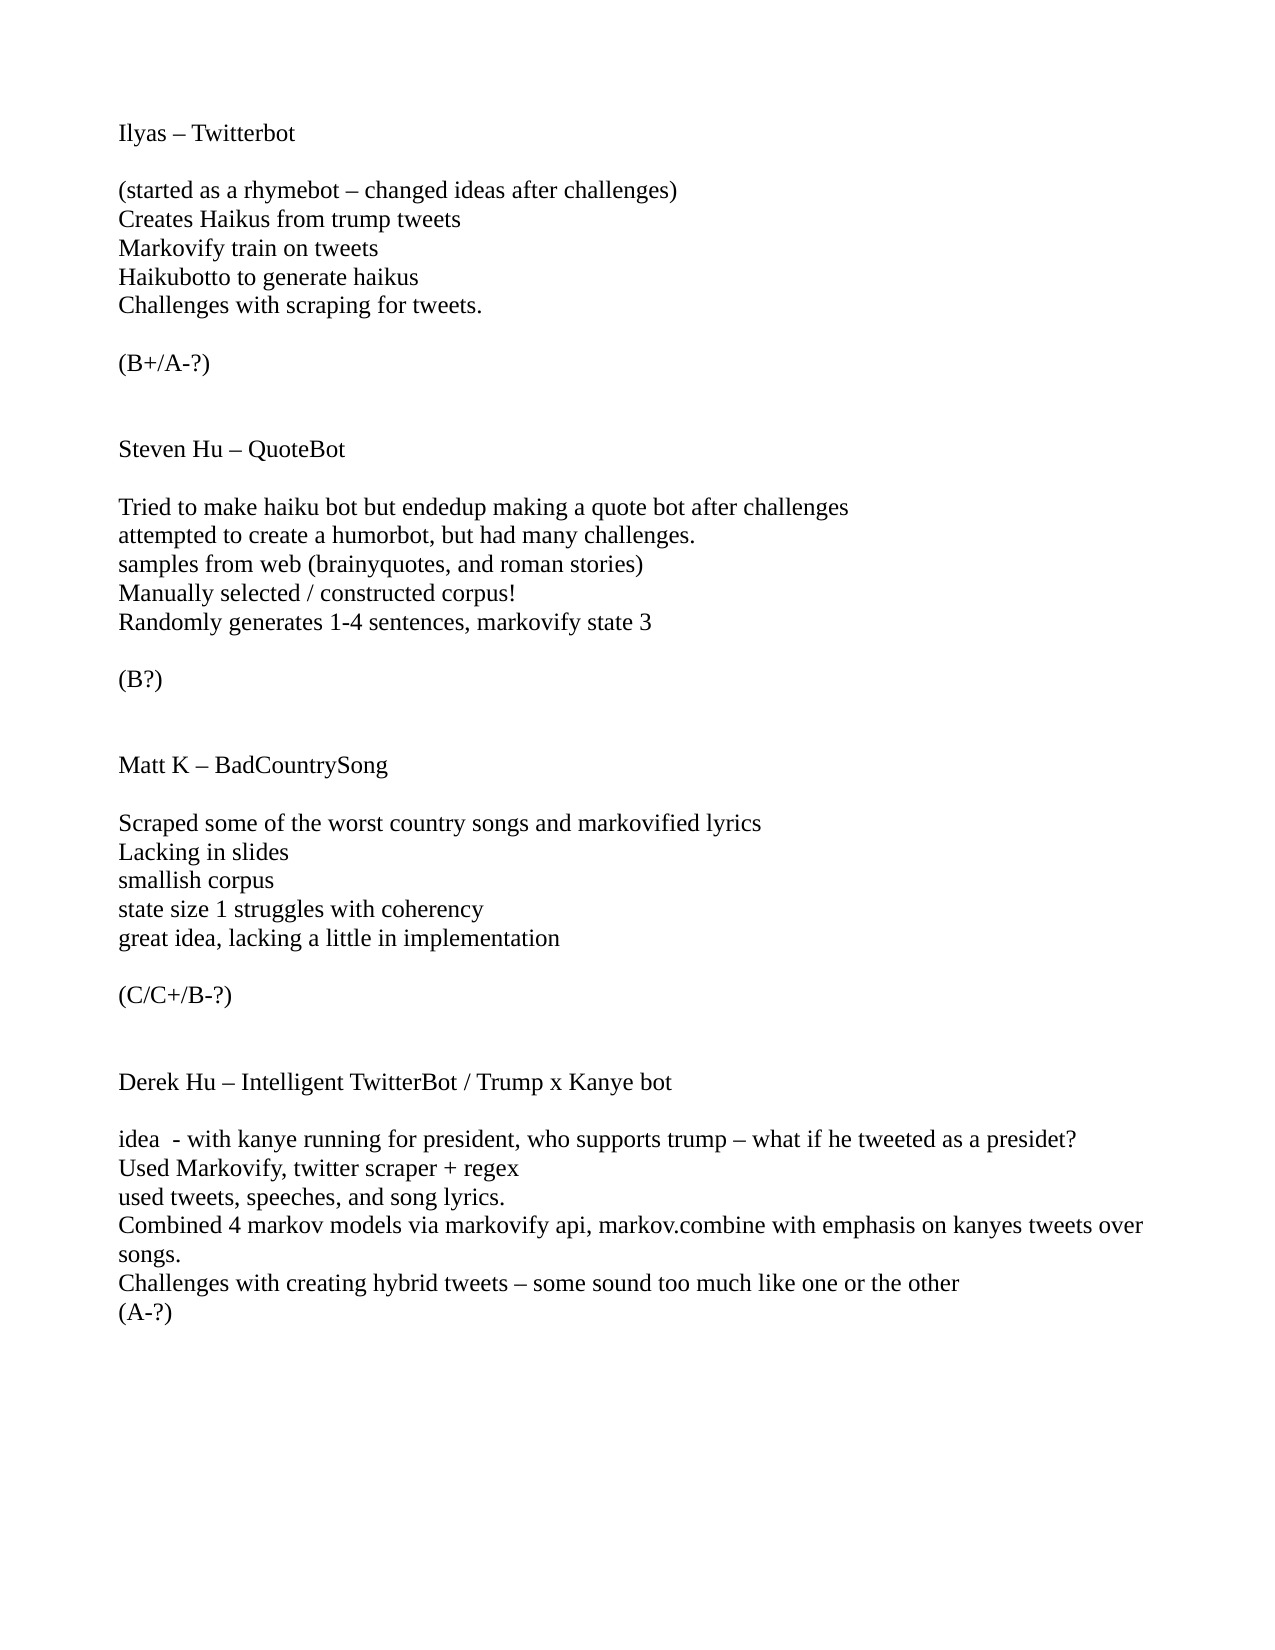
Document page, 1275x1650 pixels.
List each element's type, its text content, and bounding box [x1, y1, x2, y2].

text Lacking in slides [118, 837, 1157, 866]
text Challenges with creating hybrid tweets – some sound too much like one or the other [118, 1268, 1157, 1297]
text smallish corpus [118, 866, 1157, 894]
text (A-?) [118, 1297, 1157, 1326]
text Derek Hu – Intelligent TwitterBot / Trump x Kanye bot [118, 1067, 1157, 1096]
text Tried to make haiku bot but endedup making a quote bot after challenges [118, 492, 1157, 521]
text great idea, lacking a little in implementation [118, 923, 1157, 952]
text Manually selected / constructed corpus! [118, 578, 1157, 607]
text attempted to create a humorbot, but had many challenges. [118, 521, 1157, 549]
text (started as a rhymebot – changed ideas after challenges) [118, 176, 1157, 204]
text idea - with kanye running for president, who supports trump – what if he tweeted as a presidet? [118, 1124, 1157, 1153]
text (B?) [118, 664, 1157, 693]
text Combined 4 markov models via markovify api, markov.combine with emphasis on kanyes tweets over songs. [118, 1211, 1157, 1268]
text Used Markovify, twitter scraper + regex [118, 1153, 1157, 1182]
text Randomly generates 1-4 sentences, markovify state 3 [118, 607, 1157, 636]
text used tweets, speeches, and song lyrics. [118, 1182, 1157, 1211]
text Creates Haikus from trump tweets [118, 204, 1157, 233]
text Scraped some of the worst country songs and markovified lyrics [118, 808, 1157, 837]
text Steven Hu – QuoteBot [118, 434, 1157, 463]
text Haikubotto to generate haikus [118, 262, 1157, 291]
text Matt K – BadCountrySong [118, 751, 1157, 779]
text Challenges with scraping for tweets. [118, 291, 1157, 319]
text samples from web (brainyquotes, and roman stories) [118, 549, 1157, 578]
text Markovify train on tweets [118, 233, 1157, 262]
text Ilyas – Twitterbot [118, 118, 1157, 147]
text (C/C+/B-?) [118, 981, 1157, 1009]
text state size 1 struggles with coherency [118, 894, 1157, 923]
text (B+/A-?) [118, 348, 1157, 377]
